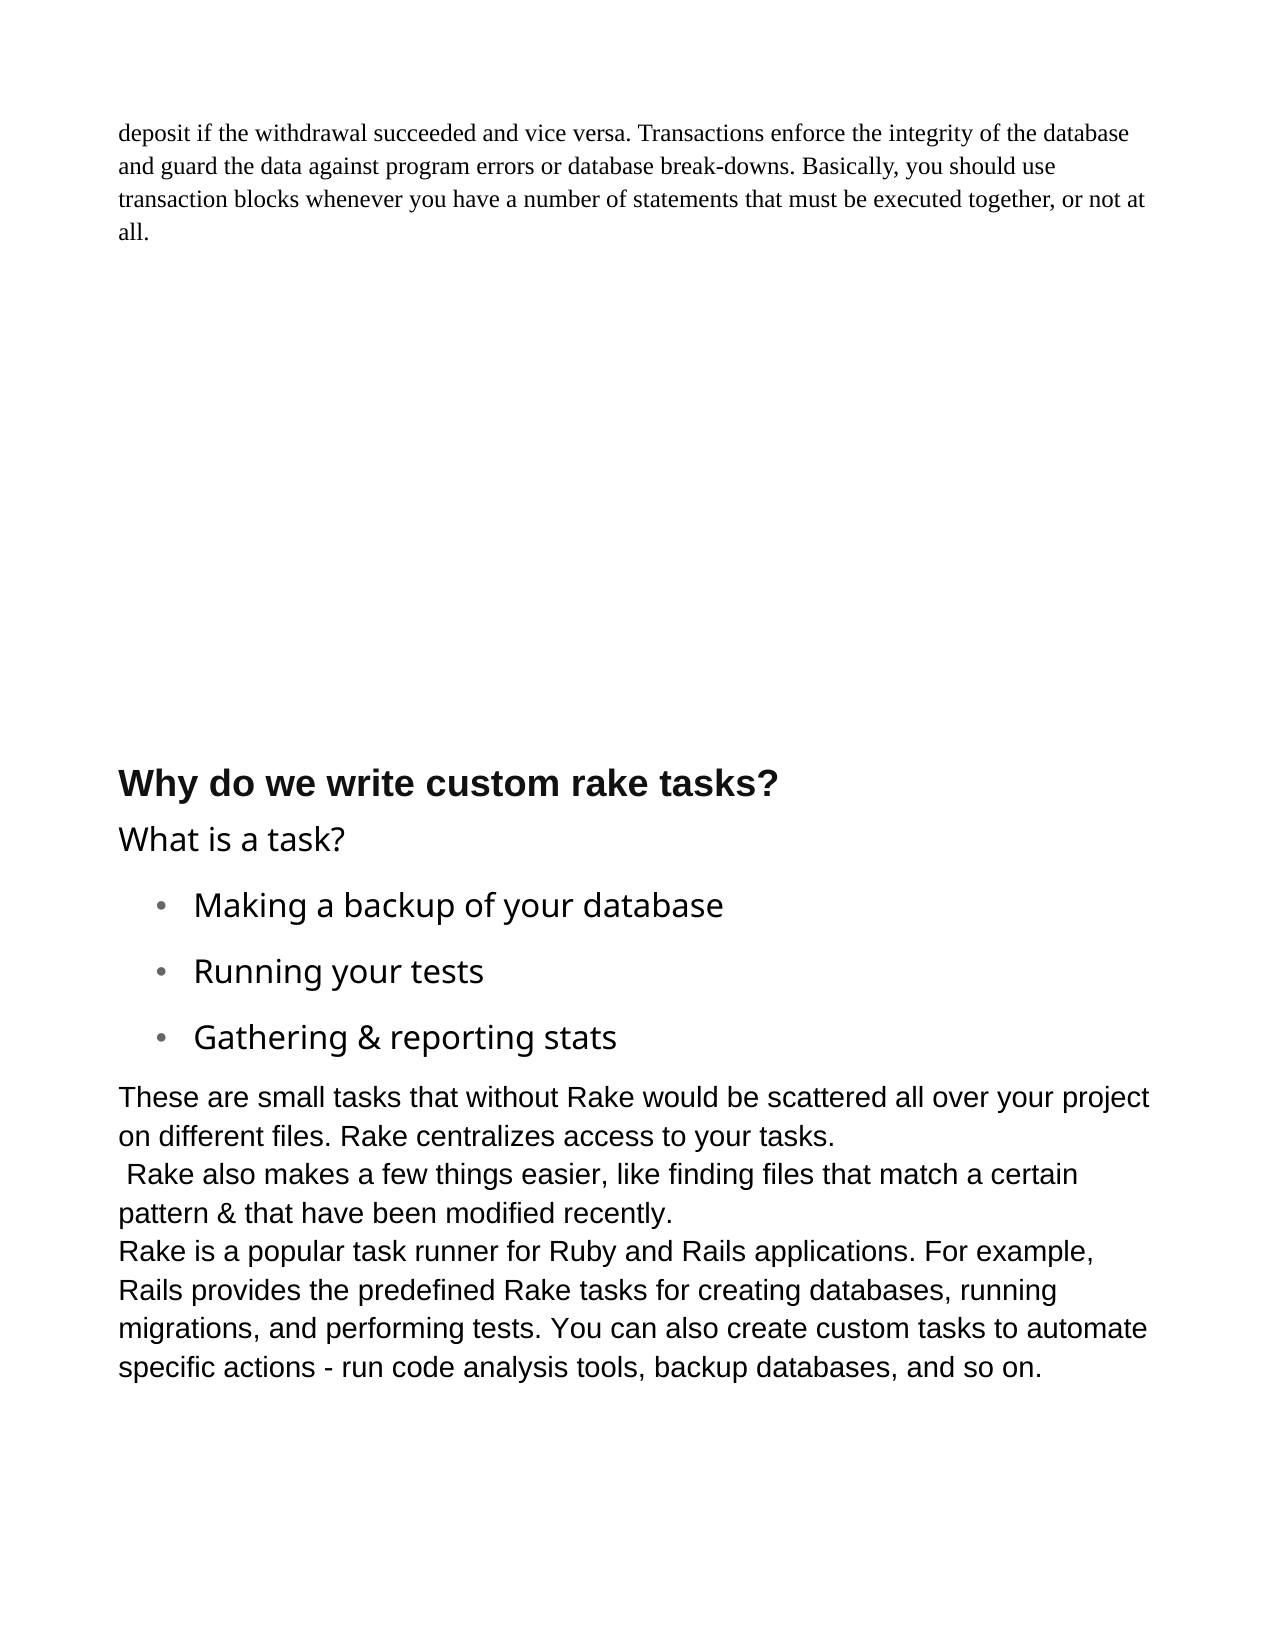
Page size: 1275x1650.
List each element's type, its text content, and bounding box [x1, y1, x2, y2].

text Rake is a popular task runner for Ruby and Rails applications. For example, Rails provides the predefined Rake tasks for creating databases, running migrations, and performing tests. You can also create custom tasks to automate specific actions - run code analysis tools, backup databases, and so on. [118, 1234, 1157, 1383]
list Gathering & reporting stats [156, 1014, 1157, 1059]
text deposit if the withdrawal succeeded and vice versa. Transactions enforce the integrity of the database and guard the data against program errors or database break-downs. Basically, you should use transaction blocks whenever you have a number of statements that must be executed together, or not at all. [118, 118, 1157, 246]
list Running your tests [156, 948, 1157, 993]
text These are small tasks that without Rake would be scattered all over your project on different files. Rake centralizes access to your tasks. [118, 1080, 1157, 1152]
text Rake also makes a few things easier, like finding files that match a certain pattern & that have been modified recently. [118, 1157, 1157, 1229]
list Making a backup of your database [156, 882, 1157, 927]
text What is a task? [118, 816, 1157, 861]
subtitle Why do we write custom rake tasks? [118, 760, 1157, 804]
